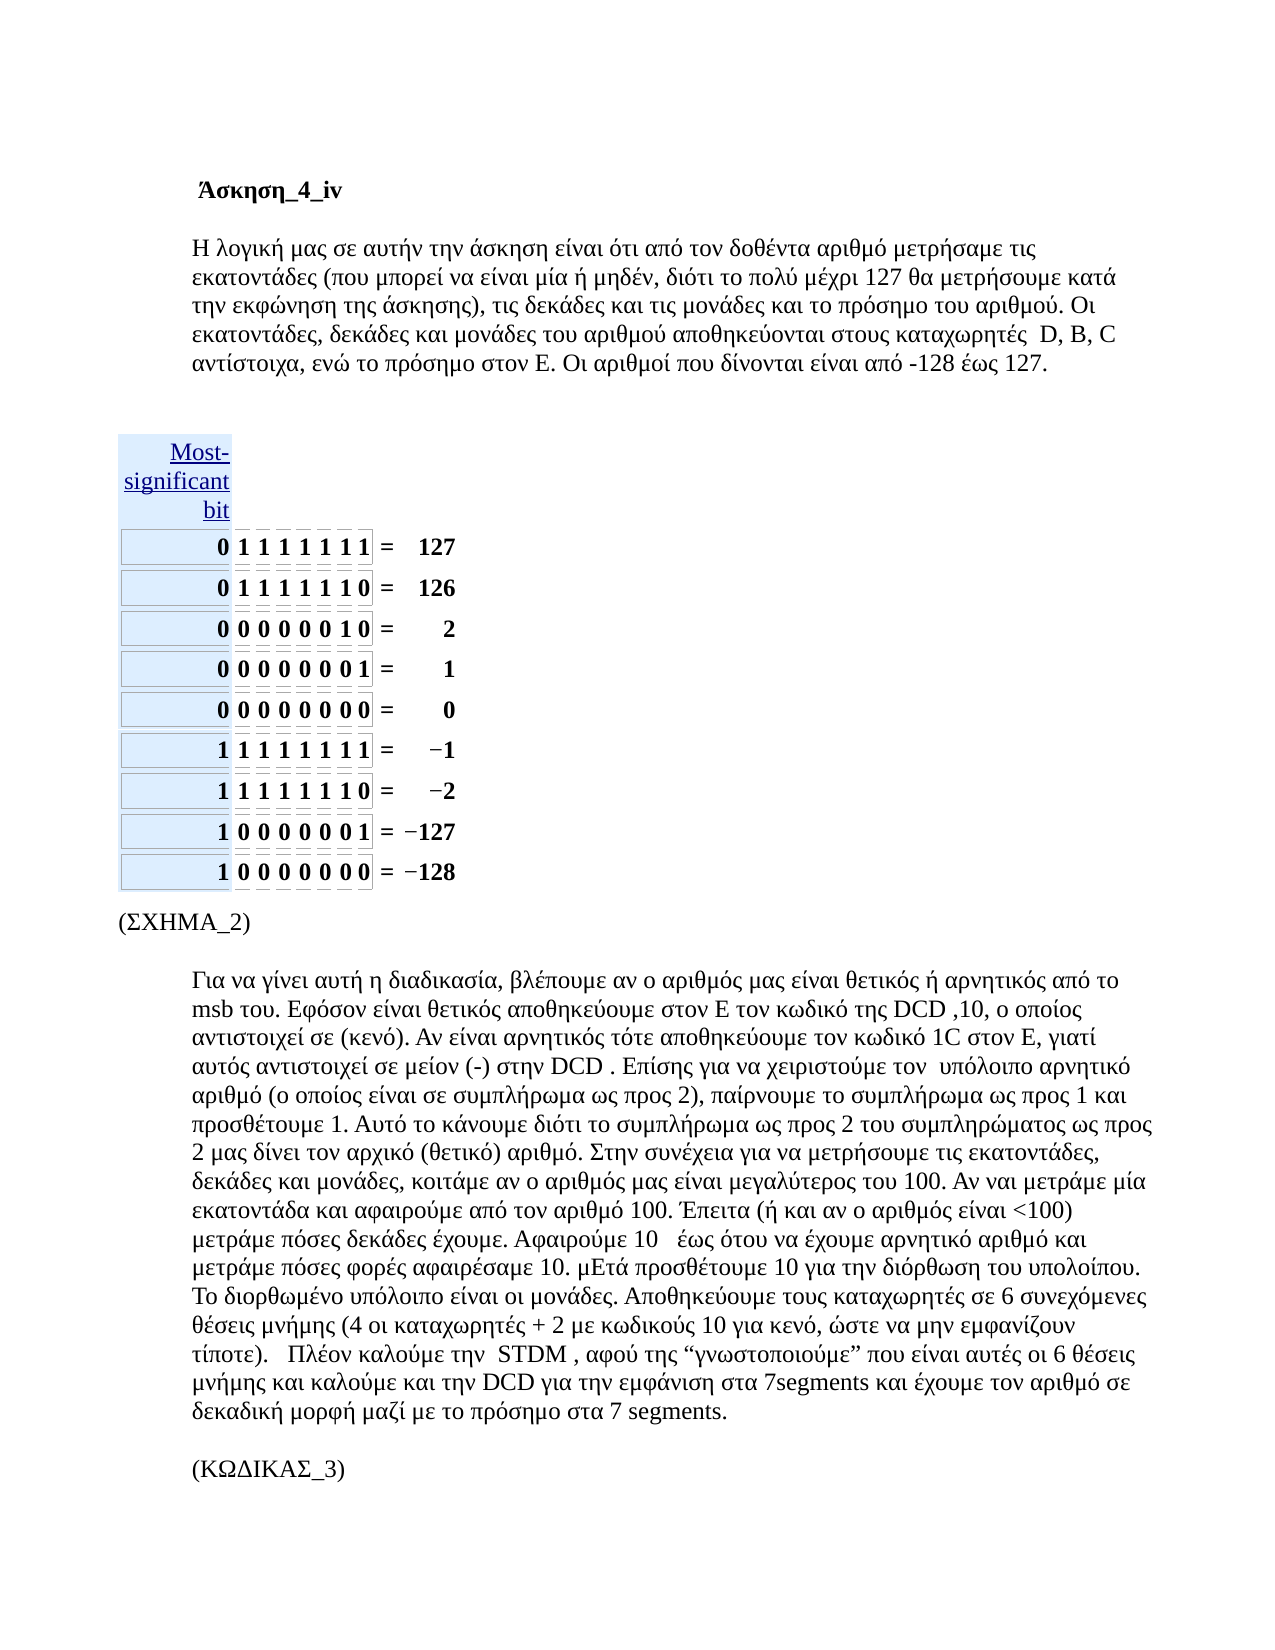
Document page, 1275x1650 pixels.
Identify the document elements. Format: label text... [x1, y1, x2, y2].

table_cell 1 [314, 730, 334, 770]
table_cell 1 [314, 567, 334, 608]
table_cell 1 [273, 567, 293, 608]
table_cell 2 [397, 608, 458, 648]
table_cell 0 [118, 526, 232, 567]
table_cell 1 [397, 648, 458, 689]
table_cell 0 [232, 608, 253, 648]
table_cell = [375, 608, 397, 648]
table_cell 1 [334, 608, 355, 648]
table_cell = [375, 526, 397, 567]
table_cell 1 [232, 770, 253, 811]
table_cell 0 [232, 689, 253, 729]
table_cell 0 [294, 608, 314, 648]
table_cell 1 [355, 811, 375, 851]
table_cell 126 [397, 567, 458, 608]
table_cell 0 [294, 689, 314, 729]
table_cell −128 [397, 851, 458, 892]
table_cell 0 [253, 811, 273, 851]
table_cell 0 [334, 851, 355, 892]
table_cell 1 [232, 730, 253, 770]
table_header Most- significant bit [118, 434, 232, 526]
text Για να γίνει αυτή η διαδικασία, βλέπουμε αν ο αριθμός μας είναι θετικός ή αρνητικός από το msb του. Εφόσον είναι θετικός αποθηκεύουμε στον Ε τον κωδικό της DCD ,10, ο οποίος αντιστοιχεί σε (κενό). Αν είναι αρνητικός τότε αποθηκεύουμε τον κωδικό 1C στον E, γιατί αυτός αντιστοιχεί σε μείον (-) στην DCD . Επίσης για να χειριστούμε τον υπόλοιπο αρνητικό αριθμό (ο οποίος είναι σε συμπλήρωμα ως προς 2), παίρνουμε το συμπλήρωμα ως προς 1 και προσθέτουμε 1. Αυτό το κάνουμε διότι το συμπλήρωμα ως προς 2 του συμπληρώματος ως προς 2 μας δίνει τον αρχικό (θετικό) αριθμό. Στην συνέχεια για να μετρήσουμε τις εκατοντάδες, δεκάδες και μονάδες, κοιτάμε αν ο αριθμός μας είναι μεγαλύτερος του 100. Αν ναι μετράμε μία εκατοντάδα και αφαιρούμε από τον αριθμό 100. Έπειτα (ή και αν ο αριθμός είναι <100) μετράμε πόσες δεκάδες έχουμε. Αφαιρούμε 10 έως ότου να έχουμε αρνητικό αριθμό και μετράμε πόσες φορές αφαιρέσαμε 10. μΕτά προσθέτουμε 10 για την διόρθωση του υπολοίπου. Το διορθωμένο υπόλοιπο είναι οι μονάδες. Αποθηκεύουμε τους καταχωρητές σε 6 συνεχόμενες θέσεις μνήμης (4 οι καταχωρητές + 2 με κωδικούς 10 για κενό, ώστε να μην εμφανίζουν τίποτε). Πλέον καλούμε την STDM , αφού της “γνωστοποιούμε” που είναι αυτές οι 6 θέσεις μνήμης και καλούμε και την DCD για την εμφάνιση στα 7segments και έχουμε τον αριθμό σε δεκαδική μορφή μαζί με το πρόσημο στα 7 segments. [192, 965, 1157, 1425]
table_cell 1 [118, 851, 232, 892]
table_cell 0 [355, 567, 375, 608]
table_cell 0 [273, 648, 293, 689]
table_cell 0 [334, 811, 355, 851]
table_cell 0 [314, 811, 334, 851]
text Η λογική μας σε αυτήν την άσκηση είναι ότι από τον δοθέντα αριθμό μετρήσαμε τις εκατοντάδες (που μπορεί να είναι μία ή μηδέν, διότι το πολύ μέχρι 127 θα μετρήσουμε κατά την εκφώνηση της άσκησης), τις δεκάδες και τις μονάδες και το πρόσημο του αριθμού. Οι εκατοντάδες, δεκάδες και μονάδες του αριθμού αποθηκεύονται στους καταχωρητές D, B, C αντίστοιχα, ενώ το πρόσημο στον E. Οι αριθμοί που δίνονται είναι από -128 έως 127. [192, 233, 1157, 377]
table_cell 0 [273, 811, 293, 851]
table_cell 1 [355, 730, 375, 770]
table_cell = [375, 567, 397, 608]
table_cell 1 [253, 526, 273, 567]
table_cell 1 [253, 730, 273, 770]
table_cell = [375, 770, 397, 811]
table_cell 1 [355, 526, 375, 567]
table_cell 0 [294, 648, 314, 689]
table_cell 1 [294, 567, 314, 608]
text (ΣΧΗΜΑ_2) [118, 907, 1157, 936]
table_cell 1 [314, 526, 334, 567]
text (ΚΩΔΙΚΑΣ_3) [192, 1454, 1157, 1482]
table_cell 0 [253, 689, 273, 729]
table_cell 0 [118, 608, 232, 648]
table_cell 0 [294, 851, 314, 892]
table_cell 0 [314, 608, 334, 648]
table_cell 1 [334, 526, 355, 567]
table_cell 0 [334, 648, 355, 689]
table_cell 0 [355, 608, 375, 648]
table_cell = [375, 689, 397, 729]
table_cell 0 [232, 851, 253, 892]
table_cell 0 [273, 851, 293, 892]
table_header [118, 897, 136, 907]
table_cell 1 [253, 770, 273, 811]
table_cell 0 [118, 648, 232, 689]
table_cell −2 [397, 770, 458, 811]
table_cell 1 [232, 526, 253, 567]
table_cell 0 [118, 567, 232, 608]
table_cell 1 [334, 730, 355, 770]
table_cell 0 [232, 811, 253, 851]
table_cell 1 [294, 526, 314, 567]
table_cell −1 [397, 730, 458, 770]
table_header [232, 434, 458, 526]
table_cell 0 [294, 811, 314, 851]
table_cell 1 [294, 770, 314, 811]
table_cell 1 [118, 770, 232, 811]
table_cell 0 [334, 689, 355, 729]
table_cell = [375, 730, 397, 770]
table_cell 1 [355, 648, 375, 689]
table_cell 1 [118, 730, 232, 770]
table_cell 1 [253, 567, 273, 608]
table_cell 0 [314, 648, 334, 689]
table_cell 1 [334, 567, 355, 608]
table_cell 0 [397, 689, 458, 729]
table_cell 0 [118, 689, 232, 729]
table_cell 1 [294, 730, 314, 770]
table_cell −127 [397, 811, 458, 851]
table_cell 1 [273, 730, 293, 770]
table_cell 0 [273, 689, 293, 729]
table_cell 0 [253, 648, 273, 689]
table_cell 1 [273, 770, 293, 811]
table_cell 0 [355, 851, 375, 892]
table_cell 0 [253, 851, 273, 892]
table_cell 1 [334, 770, 355, 811]
table_cell 1 [273, 526, 293, 567]
table_cell 1 [232, 567, 253, 608]
table_cell 127 [397, 526, 458, 567]
table_cell 0 [273, 608, 293, 648]
table_cell = [375, 648, 397, 689]
table_cell = [375, 851, 397, 892]
table_cell = [375, 811, 397, 851]
table_cell 0 [314, 689, 334, 729]
table_cell 0 [314, 851, 334, 892]
text Άσκηση_4_iv [192, 176, 1157, 204]
table_cell 0 [253, 608, 273, 648]
table_cell 1 [314, 770, 334, 811]
table_cell 0 [232, 648, 253, 689]
table_cell 0 [355, 689, 375, 729]
table_cell 1 [118, 811, 232, 851]
table_cell 0 [355, 770, 375, 811]
